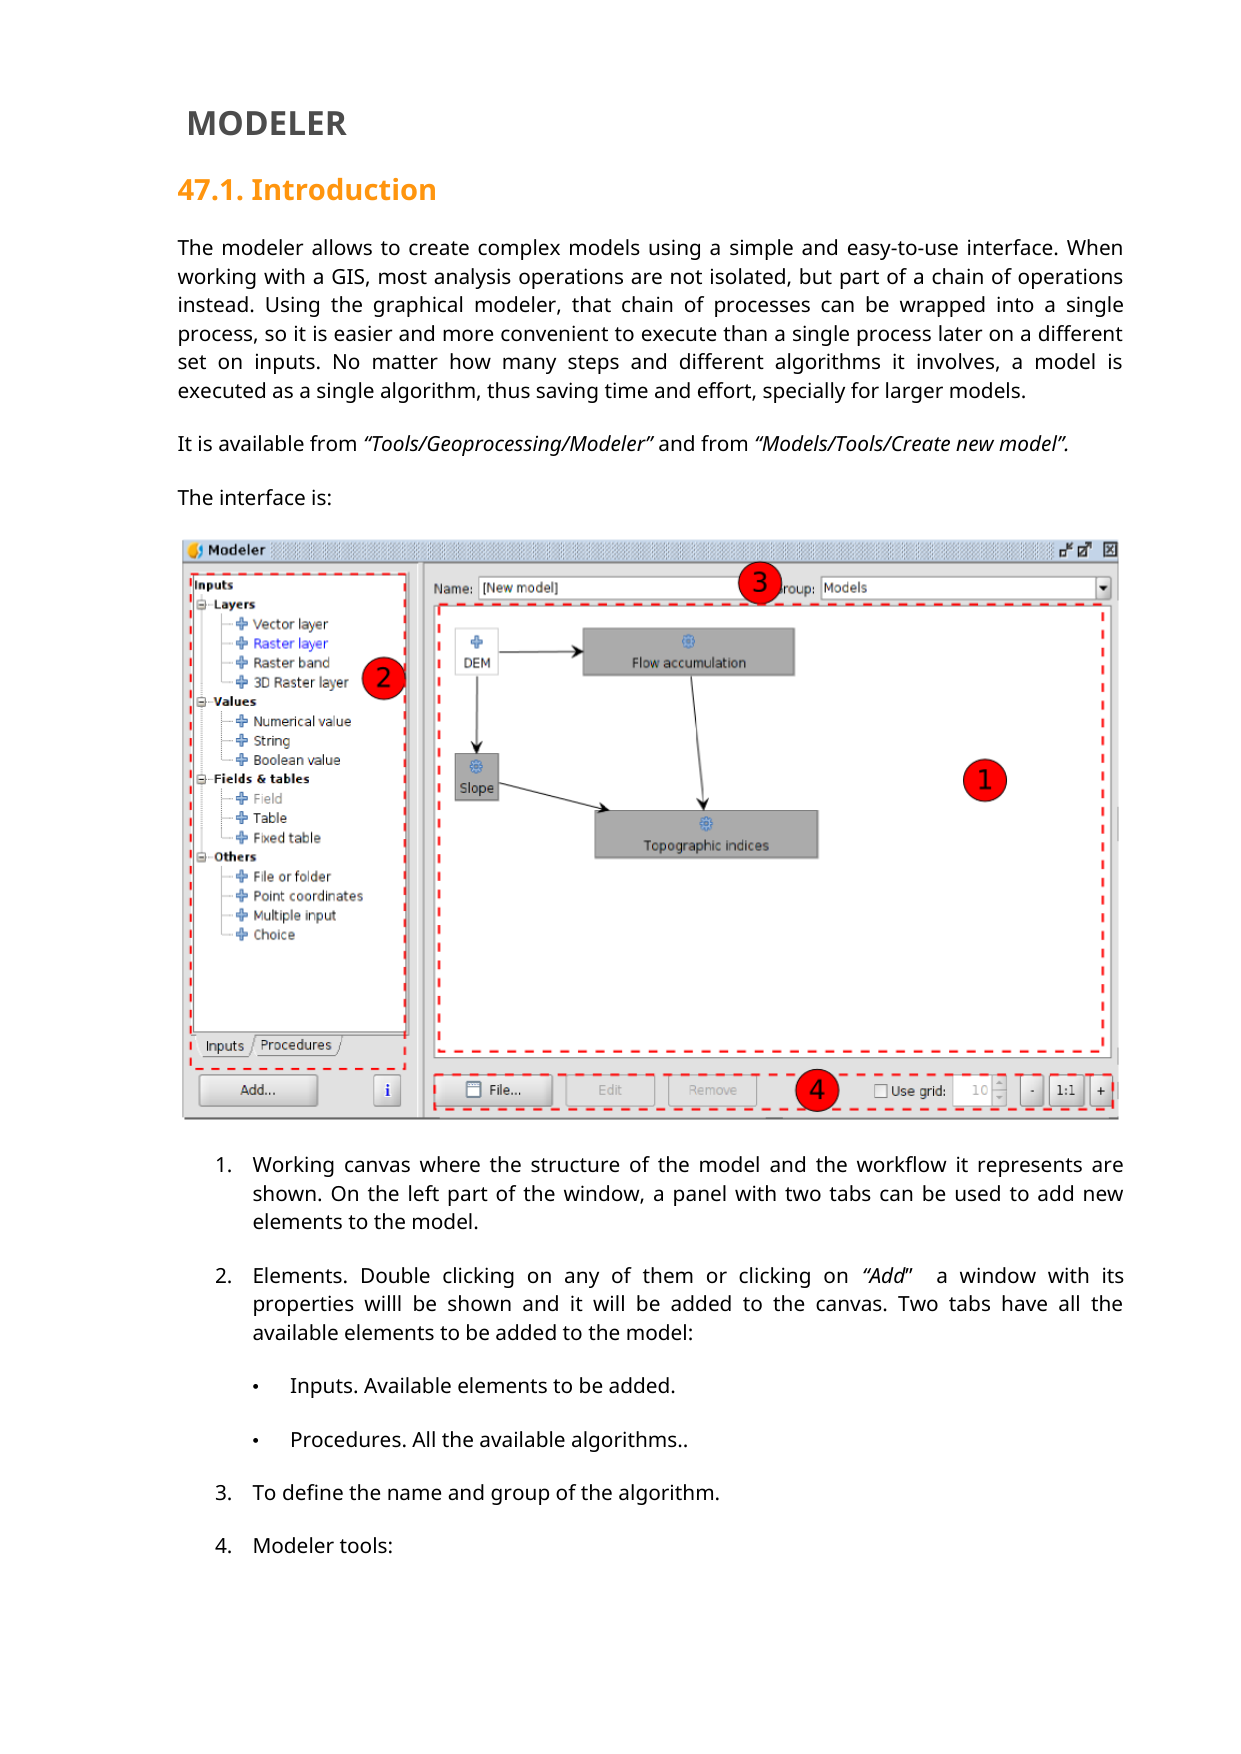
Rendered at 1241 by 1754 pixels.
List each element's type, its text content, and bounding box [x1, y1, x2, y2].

picture [177, 536, 1125, 1126]
subtitle 47.1. Introduction [177, 169, 1125, 208]
list Inputs. Available elements to be added. [252, 1371, 1125, 1400]
list Procedures. All the available algorithms.. [252, 1425, 1125, 1453]
list Elements. Double clicking on any of them or clicking on “Add” a window with its properties willl be shown and it will be added to the canvas. Two tabs have all the available elements to be added to the model: [215, 1261, 1125, 1346]
subtitle modeler [177, 100, 1125, 145]
text It is available from “Tools/Geoprocessing/Modeler” and from “Models/Tools/Create new model”. [177, 429, 1125, 458]
text The modeler allows to create complex models using a simple and easy-to-use interface. When working with a GIS, most analysis operations are not isolated, but part of a chain of operations instead. Using the graphical modeler, that chain of processes can be wrapped into a single process, so it is easier and more convenient to execute than a single process later on a different set on inputs. No matter how many steps and different algorithms it involves, a model is executed as a single algorithm, thus saving time and effort, specially for larger models. [177, 233, 1125, 404]
list To define the name and group of the algorithm. [215, 1478, 1125, 1507]
text The interface is: [177, 483, 1125, 511]
list Modeler tools: [215, 1532, 1125, 1560]
list Working canvas where the structure of the model and the workflow it represents are shown. On the left part of the window, a panel with two tabs can be used to add new elements to the model. [215, 1151, 1125, 1236]
